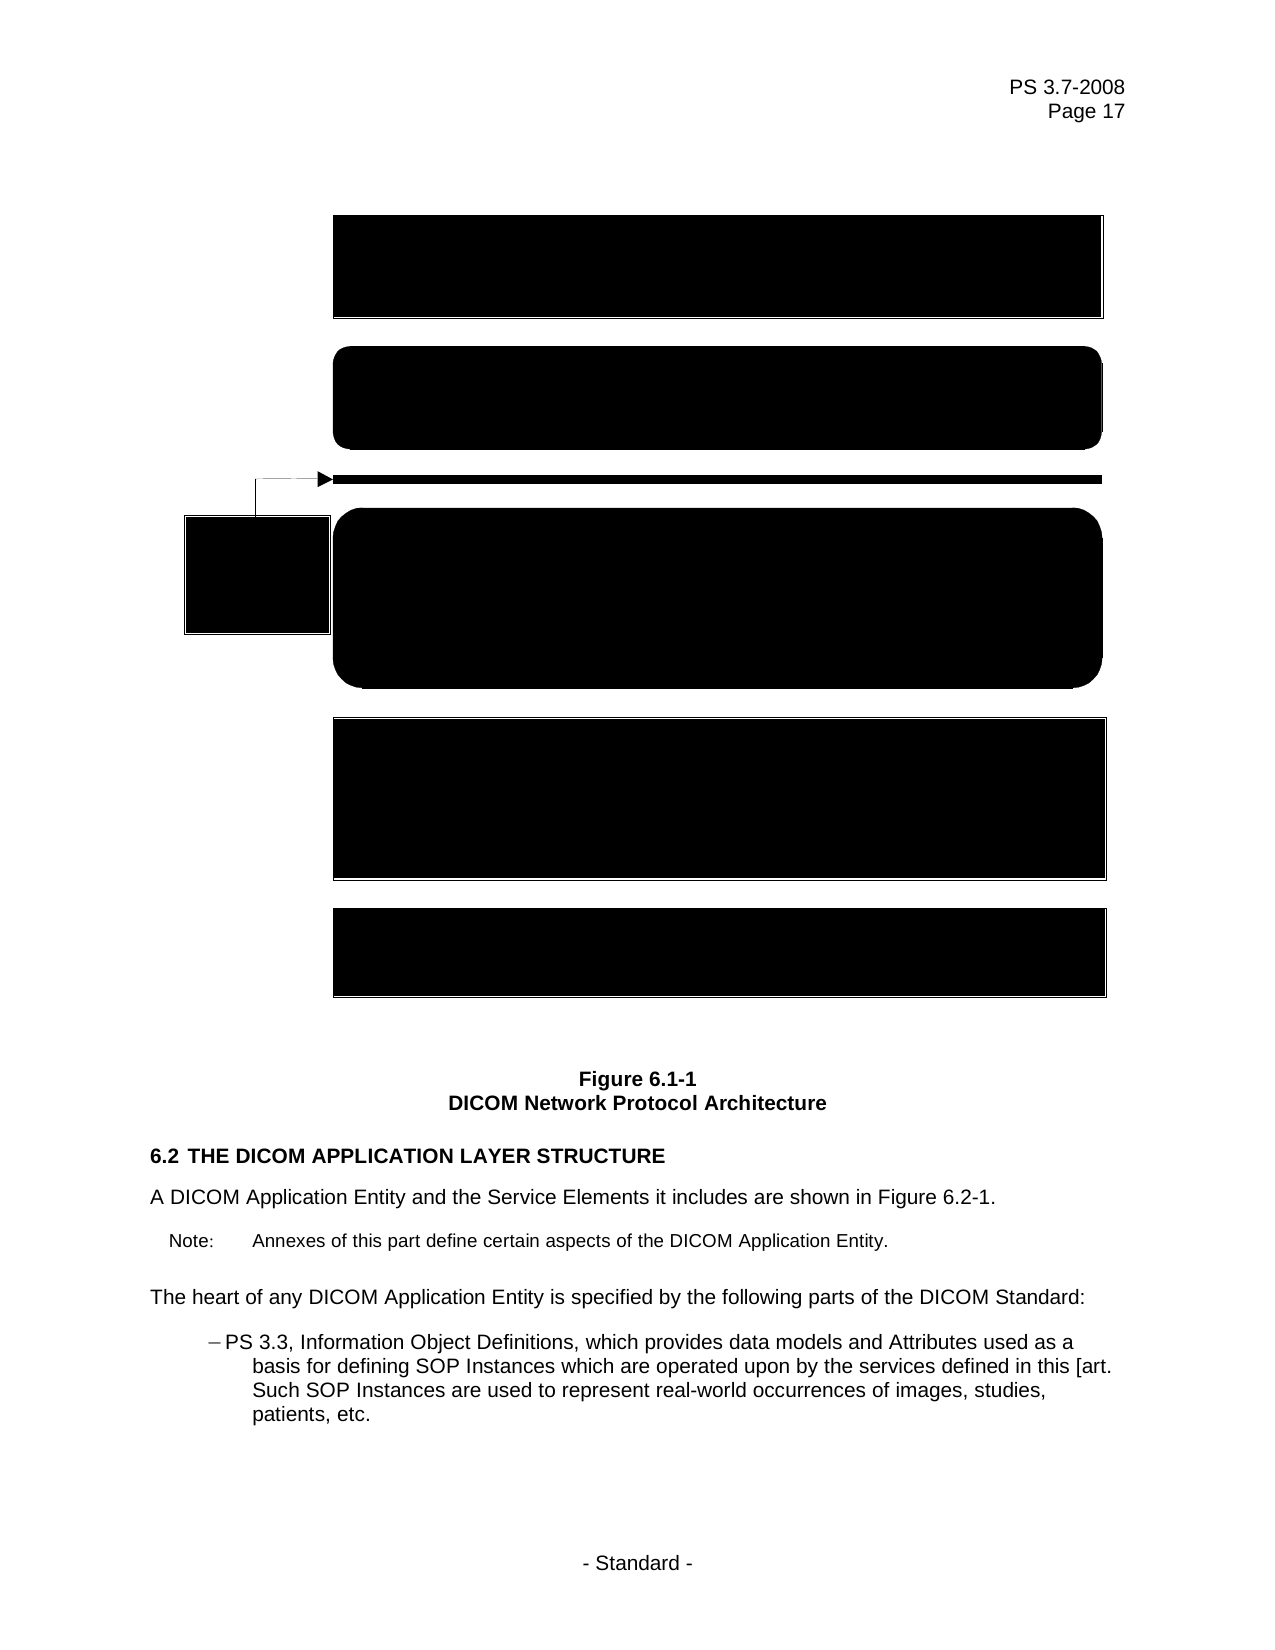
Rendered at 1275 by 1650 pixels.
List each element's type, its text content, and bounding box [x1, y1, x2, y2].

text Note Annexes of this part define certain aspects of the DICOM Application Entity. [169, 1229, 1125, 1251]
text The heart of any DICOM Application Entity is specified by the following parts of the DICOM Standard: [150, 1285, 1125, 1309]
text A DICOM Application Entity and the Service Elements it includes are shown in Figure 6.2-1. [150, 1185, 1125, 1209]
text  PS 3.3, Information Object Definitions, which provides data models and Attributes used as a basis for defining SOP Instances which are operated upon by the services defined in this [art. Such SOP Instances are used to represent real-world occurrences of images, studies, patients, etc. [206, 1330, 1125, 1426]
subtitle 6.2 The DICOM application layer structure [150, 1144, 1125, 1168]
title Figure 6.1-1 DICOM Network Protocol Architecture [150, 1067, 1125, 1115]
